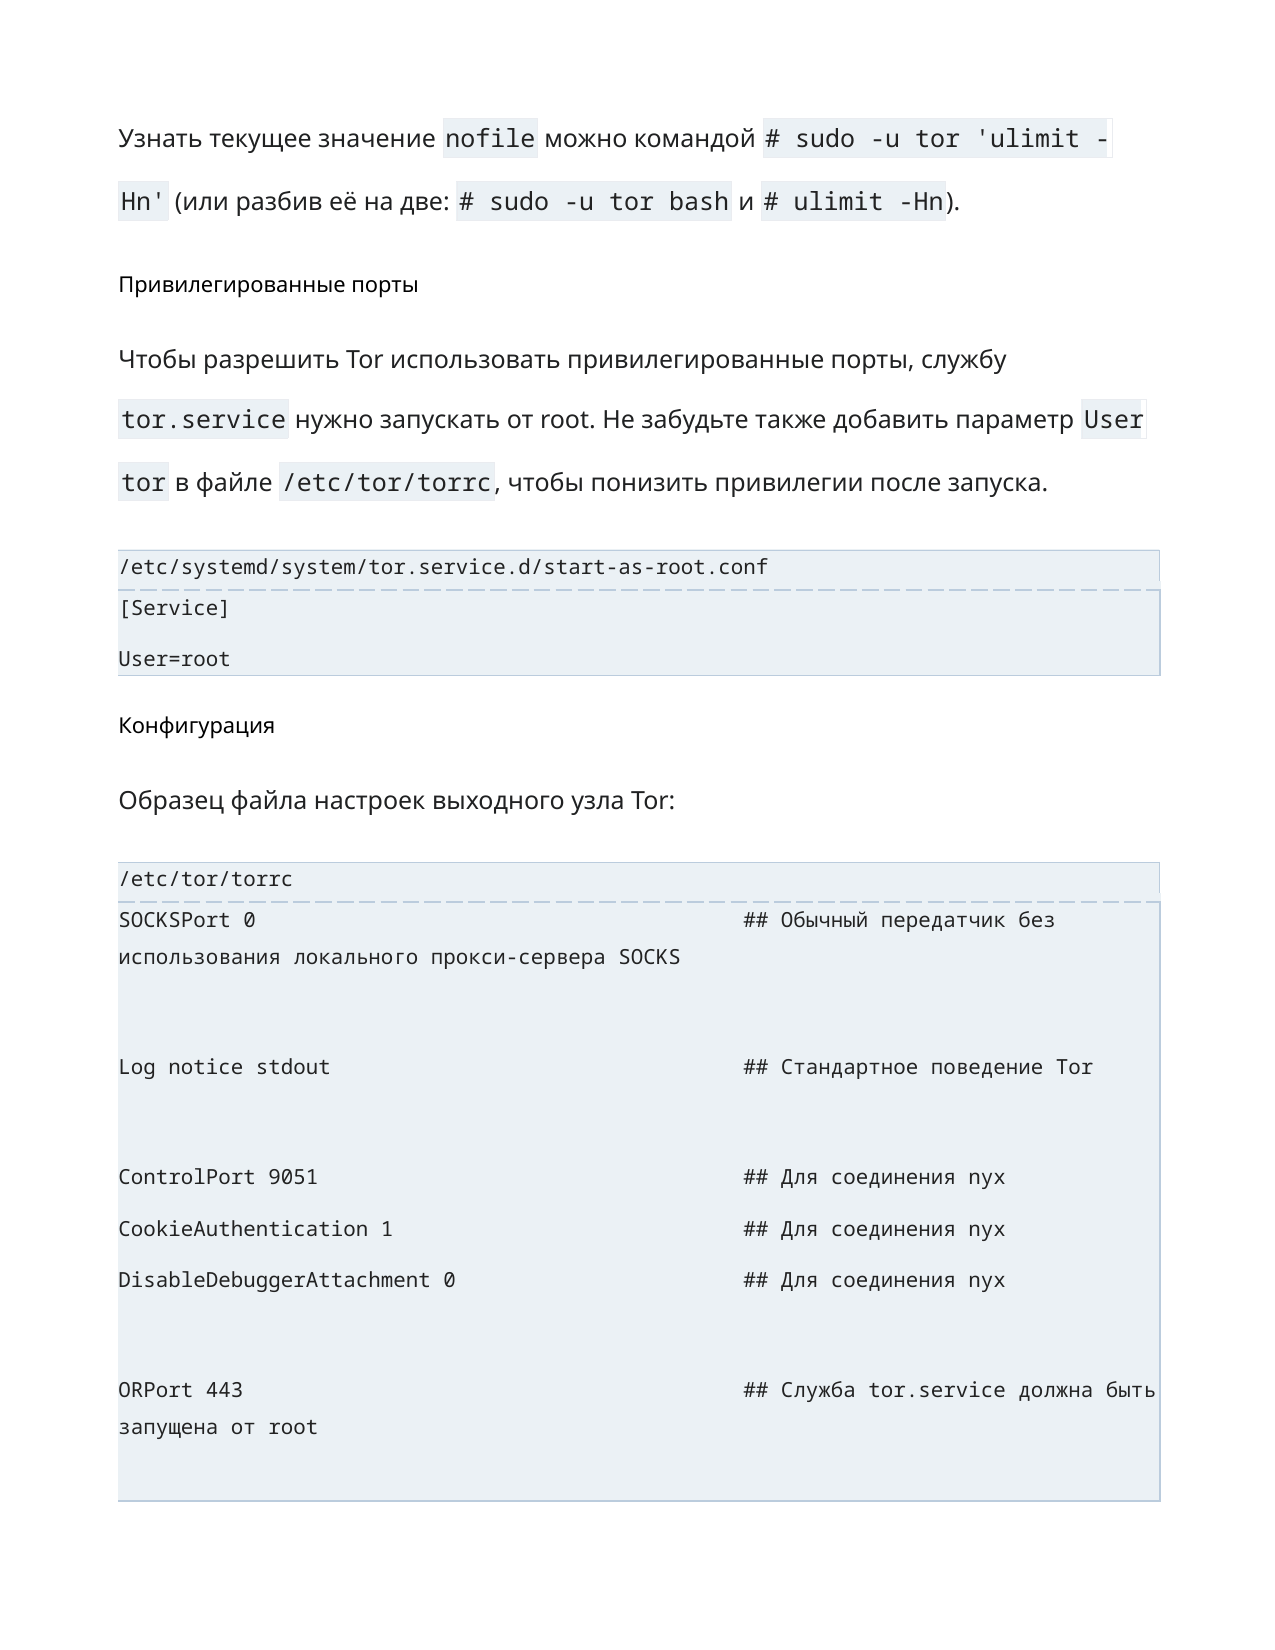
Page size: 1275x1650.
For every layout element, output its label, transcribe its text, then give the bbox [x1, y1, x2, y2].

text [Service] [118, 589, 1159, 621]
text CookieAuthentication 1 ## Для соединения nyx [118, 1210, 1159, 1242]
text /etc/tor/torrc [118, 863, 1159, 893]
text User=root [118, 641, 1159, 675]
text SOCKSPort 0 ## Обычный передатчик без использования локального прокси-сервера SOCKS [118, 901, 1159, 970]
text Чтобы разрешить Tor использовать привилегированные порты, службу tor.service нужно запускать от root. Не забудьте также добавить параметр User tor в файле /etc/tor/torrc, чтобы понизить привилегии после запуска. [118, 341, 1157, 501]
text /etc/systemd/system/tor.service.d/start-as-root.conf [118, 551, 1159, 581]
subtitle Привилегированные порты [118, 269, 1157, 298]
text ORPort 443 ## Служба tor.service должна быть запущена от root [118, 1372, 1159, 1441]
text Log notice stdout ## Стандартное поведение Tor [118, 1048, 1159, 1081]
text DisableDebuggerAttachment 0 ## Для соединения nyx [118, 1262, 1159, 1294]
text Образец файла настроек выходного узла Tor: [118, 782, 1157, 816]
text ControlPort 9051 ## Для соединения nyx [118, 1159, 1159, 1191]
subtitle Конфигурация [118, 710, 1157, 739]
text Узнать текущее значение nofile можно командой # sudo -u tor 'ulimit -Hn' (или разбив её на две: # sudo -u tor bash и # ulimit -Hn). [118, 118, 1157, 220]
